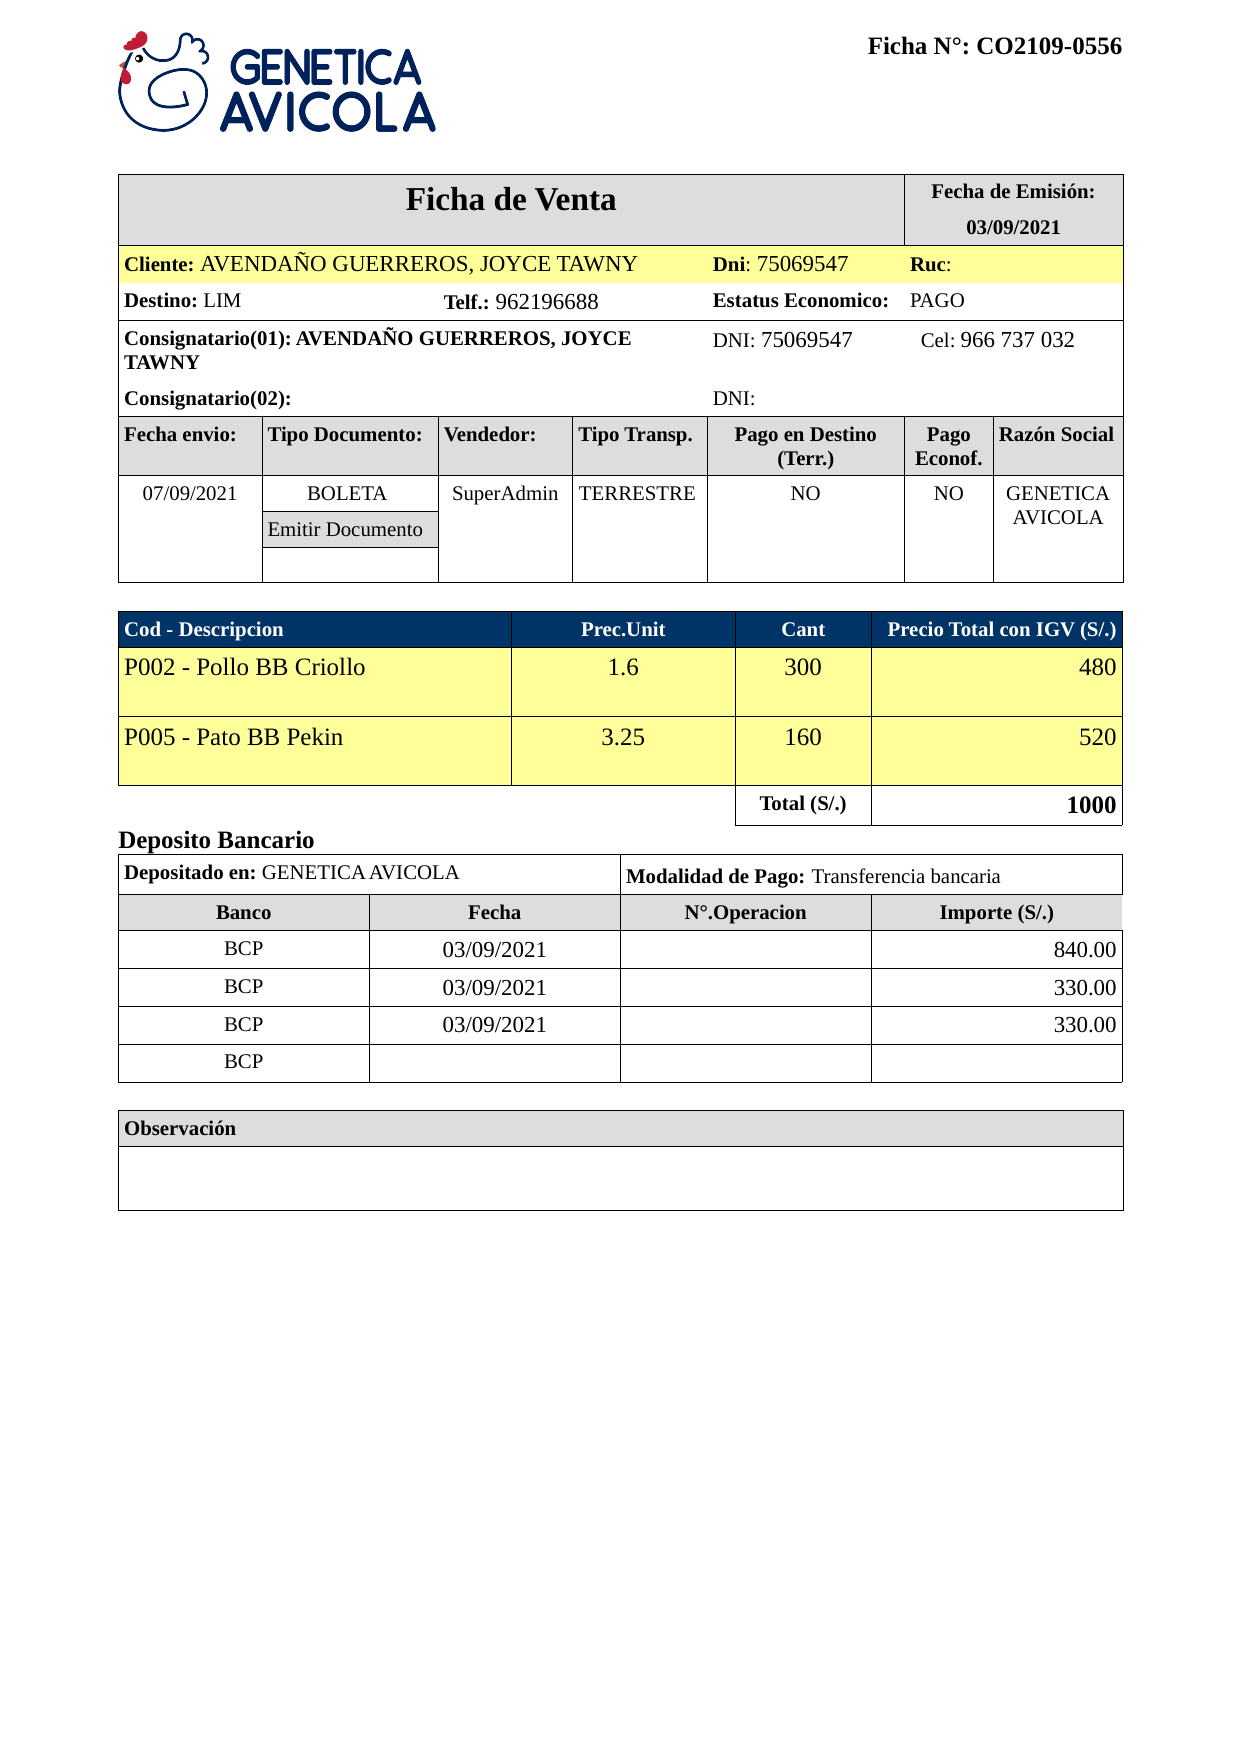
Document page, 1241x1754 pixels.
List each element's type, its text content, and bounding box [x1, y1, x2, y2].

table_cell 330.00 [872, 969, 1122, 1006]
table_cell BCP [119, 969, 369, 1006]
table_cell [621, 931, 871, 968]
table_cell [370, 1045, 620, 1082]
table_cell [872, 1045, 1122, 1082]
table_cell Fecha envio: [119, 417, 262, 475]
table_cell 300 [736, 648, 871, 716]
table_cell BCP [119, 1045, 369, 1082]
table_cell Pago Econof. [905, 417, 993, 475]
table_cell Cliente: AVENDAÑO GUERREROS, JOYCE TAWNY [119, 246, 707, 283]
table_header Observación [119, 1111, 1123, 1146]
table_cell 07/09/2021 [119, 476, 262, 582]
table_cell NO [708, 476, 904, 582]
picture [118, 31, 436, 132]
table_cell Ruc: [904, 246, 1123, 283]
table_cell P002 - Pollo BB Criollo [119, 648, 511, 716]
text Deposito Bancario [118, 825, 1122, 854]
table_cell 330.00 [872, 1007, 1122, 1044]
table_cell 03/09/2021 [370, 931, 620, 968]
table_cell Estatus Economico: [707, 283, 904, 320]
table_header Depositado en: GENETICA AVICOLA [119, 855, 620, 894]
table_cell Tipo Documento: [263, 417, 438, 475]
table_cell [621, 1045, 871, 1082]
table_cell 03/09/2021 [905, 209, 1123, 245]
table_cell 1000 [872, 786, 1122, 825]
table_header Prec.Unit [512, 612, 735, 647]
table_cell 840.00 [872, 931, 1122, 968]
table_cell Destino: LIM [119, 283, 438, 320]
table_cell SuperAdmin [439, 476, 572, 582]
table_cell Telf.: 962196688 [438, 283, 707, 320]
table_cell Total (S/.) [736, 786, 871, 825]
table_cell [263, 548, 438, 582]
table_header Cant [736, 612, 871, 647]
table_cell BCP [119, 931, 369, 968]
table_cell Fecha [370, 895, 620, 930]
table_cell 3.25 [512, 717, 735, 785]
table_cell Dni: 75069547 [707, 246, 904, 283]
table_cell Consignatario(01): AVENDAÑO GUERREROS, JOYCE TAWNY [119, 321, 707, 380]
table_cell GENETICA AVICOLA [994, 476, 1123, 582]
table_cell Tipo Transp. [573, 417, 707, 475]
table_cell Consignatario(02): [119, 380, 707, 416]
table_cell 480 [872, 648, 1122, 716]
table_cell Vendedor: [439, 417, 572, 475]
table_cell [621, 969, 871, 1006]
table_cell Razón Social [994, 417, 1123, 475]
table_cell Cel: 966 737 032 [915, 321, 1123, 380]
table_cell Banco [119, 895, 369, 930]
table_cell BOLETA [263, 476, 438, 511]
table_cell DNI: [707, 380, 1123, 416]
table_cell 03/09/2021 [370, 1007, 620, 1044]
table_cell 520 [872, 717, 1122, 785]
table_cell 160 [736, 717, 871, 785]
table_cell Pago en Destino (Terr.) [708, 417, 904, 475]
table_cell [119, 1147, 1123, 1210]
table_header Ficha de Venta [119, 175, 904, 245]
table_header Fecha de Emisión: [905, 175, 1123, 209]
table_cell BCP [119, 1007, 369, 1044]
table_header Precio Total con IGV (S/.) [872, 612, 1122, 647]
table_header Cod - Descripcion [119, 612, 511, 647]
table_cell NO [905, 476, 993, 582]
table_cell [118, 786, 511, 825]
table_cell Emitir Documento [263, 512, 438, 547]
table_cell 1.6 [512, 648, 735, 716]
table_cell Importe (S/.) [872, 895, 1122, 930]
table_cell P005 - Pato BB Pekin [119, 717, 511, 785]
table_cell DNI: 75069547 [707, 321, 915, 380]
table_header Modalidad de Pago: Transferencia bancaria [621, 855, 1122, 894]
table_cell PAGO [904, 283, 1123, 320]
table_cell 03/09/2021 [370, 969, 620, 1006]
table_cell N°.Operacion [621, 895, 871, 930]
table_cell [511, 786, 735, 825]
table_cell TERRESTRE [573, 476, 707, 582]
table_cell [621, 1007, 871, 1044]
